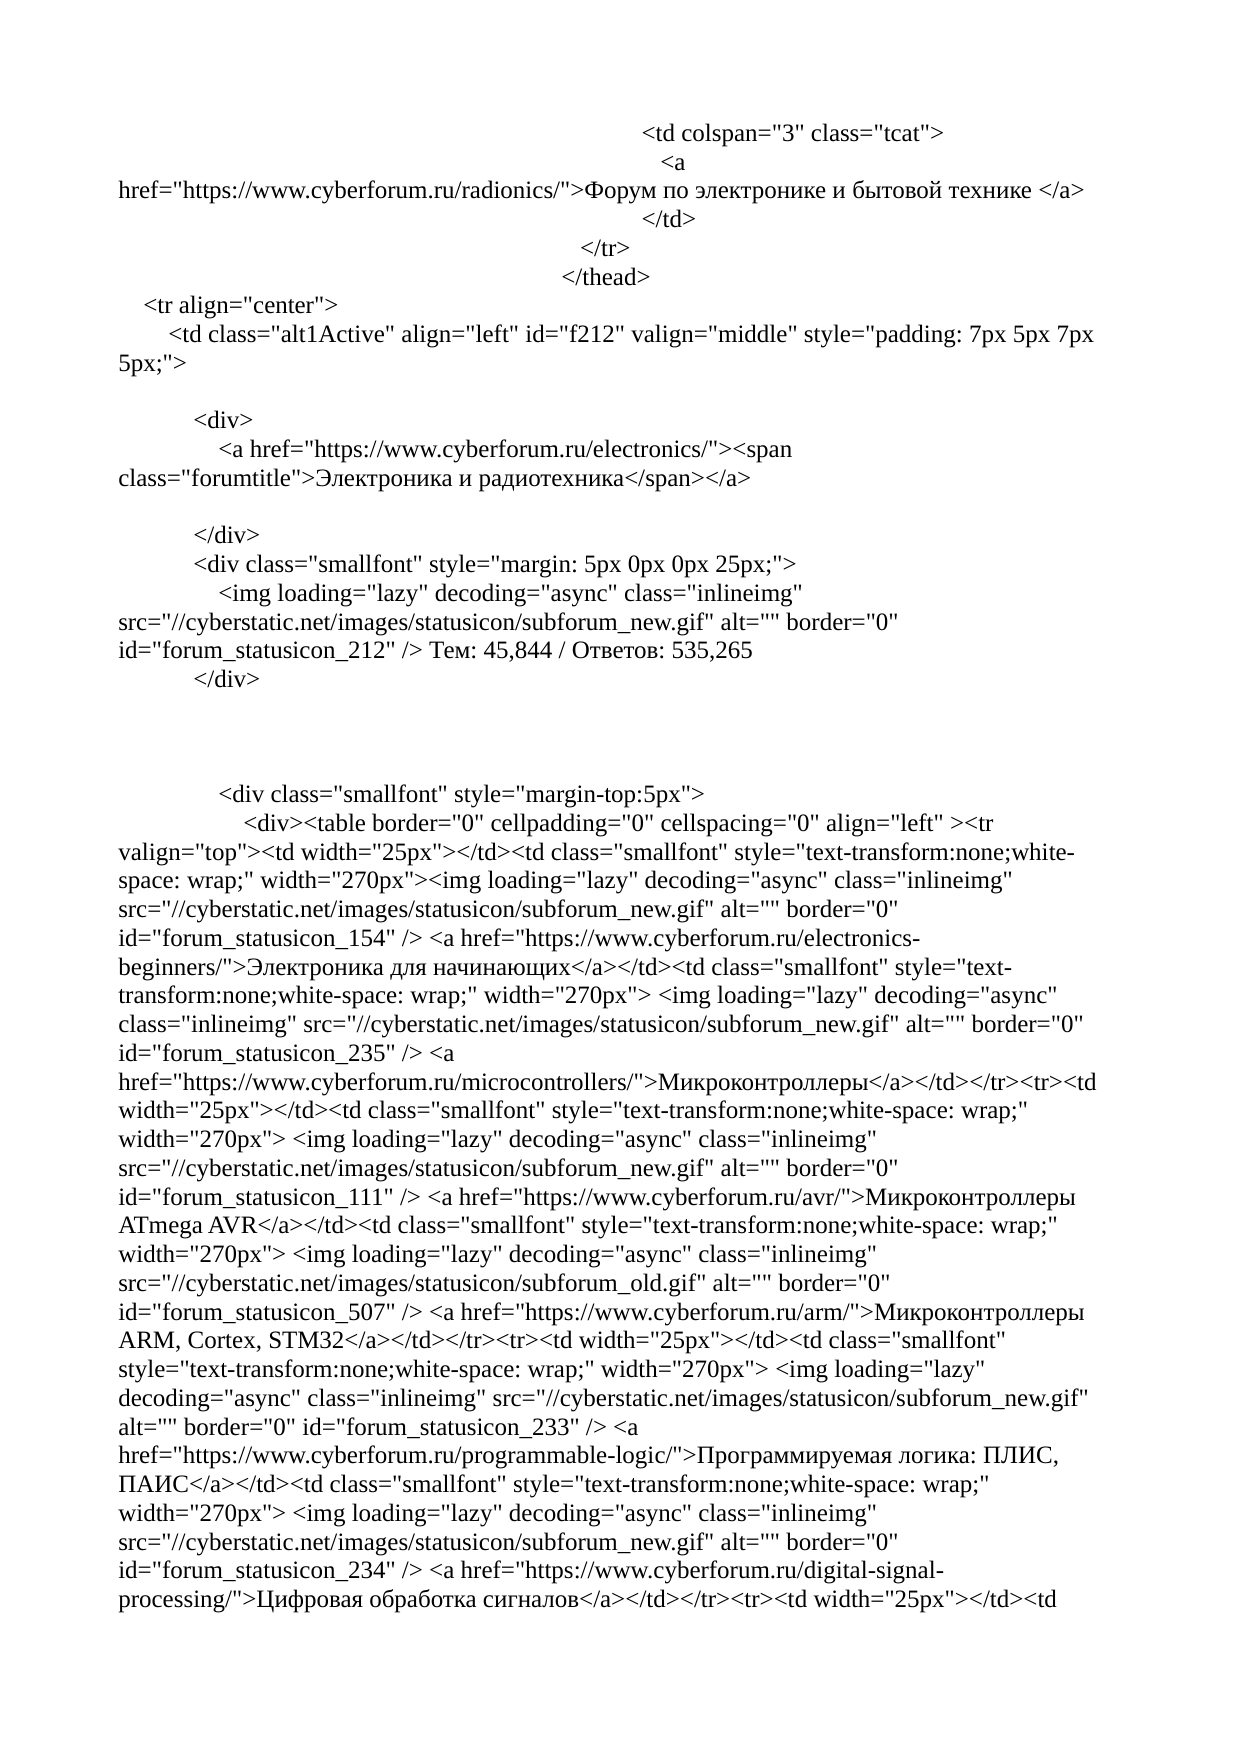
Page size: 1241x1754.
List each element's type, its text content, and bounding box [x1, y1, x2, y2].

text </div> [118, 664, 1122, 693]
text </tr> [118, 233, 1122, 262]
text <td colspan="3" class="tcat"> [118, 118, 1122, 147]
text <tr align="center"> [118, 291, 1122, 319]
text <a href="https://www.cyberforum.ru/radionics/">Форум по электронике и бытовой технике </a> [118, 147, 1122, 204]
text <div> [118, 406, 1122, 434]
text </thead> [118, 262, 1122, 291]
text </div> [118, 521, 1122, 549]
text </td> [118, 204, 1122, 233]
text <div><table border="0" cellpadding="0" cellspacing="0" align="left" ><tr valign="top"><td width="25px"></td><td class="smallfont" style="text-transform:none;white-space: wrap;" width="270px"><img loading="lazy" decoding="async" class="inlineimg" src="//cyberstatic.net/images/statusicon/subforum_new.gif" alt="" border="0" id="forum_statusicon_154" /> <a href="https://www.cyberforum.ru/electronics-beginners/">Электроника для начинающих</a></td><td class="smallfont" style="text-transform:none;white-space: wrap;" width="270px"> <img loading="lazy" decoding="async" class="inlineimg" src="//cyberstatic.net/images/statusicon/subforum_new.gif" alt="" border="0" id="forum_statusicon_235" /> <a href="https://www.cyberforum.ru/microcontrollers/">Микроконтроллеры</a></td></tr><tr><td width="25px"></td><td class="smallfont" style="text-transform:none;white-space: wrap;" width="270px"> <img loading="lazy" decoding="async" class="inlineimg" src="//cyberstatic.net/images/statusicon/subforum_new.gif" alt="" border="0" id="forum_statusicon_111" /> <a href="https://www.cyberforum.ru/avr/">Микроконтроллеры ATmega AVR</a></td><td class="smallfont" style="text-transform:none;white-space: wrap;" width="270px"> <img loading="lazy" decoding="async" class="inlineimg" src="//cyberstatic.net/images/statusicon/subforum_old.gif" alt="" border="0" id="forum_statusicon_507" /> <a href="https://www.cyberforum.ru/arm/">Микроконтроллеры ARM, Cortex, STM32</a></td></tr><tr><td width="25px"></td><td class="smallfont" style="text-transform:none;white-space: wrap;" width="270px"> <img loading="lazy" decoding="async" class="inlineimg" src="//cyberstatic.net/images/statusicon/subforum_new.gif" alt="" border="0" id="forum_statusicon_233" /> <a href="https://www.cyberforum.ru/programmable-logic/">Программируемая логика: ПЛИС, ПАИС</a></td><td class="smallfont" style="text-transform:none;white-space: wrap;" width="270px"> <img loading="lazy" decoding="async" class="inlineimg" src="//cyberstatic.net/images/statusicon/subforum_new.gif" alt="" border="0" id="forum_statusicon_234" /> <a href="https://www.cyberforum.ru/digital-signal-processing/">Цифровая обработка сигналов</a></td></tr><tr><td width="25px"></td><td [118, 808, 1122, 1613]
text <div class="smallfont" style="margin-top:5px"> [118, 779, 1122, 808]
text <td class="alt1Active" align="left" id="f212" valign="middle" style="padding: 7px 5px 7px 5px;"> [118, 319, 1122, 377]
text <div class="smallfont" style="margin: 5px 0px 0px 25px;"> [118, 549, 1122, 578]
text <a href="https://www.cyberforum.ru/electronics/"><span class="forumtitle">Электроника и радиотехника</span></a> [118, 434, 1122, 492]
text <img loading="lazy" decoding="async" class="inlineimg" src="//cyberstatic.net/images/statusicon/subforum_new.gif" alt="" border="0" id="forum_statusicon_212" /> Тем: 45,844 / Ответов: 535,265 [118, 578, 1122, 664]
